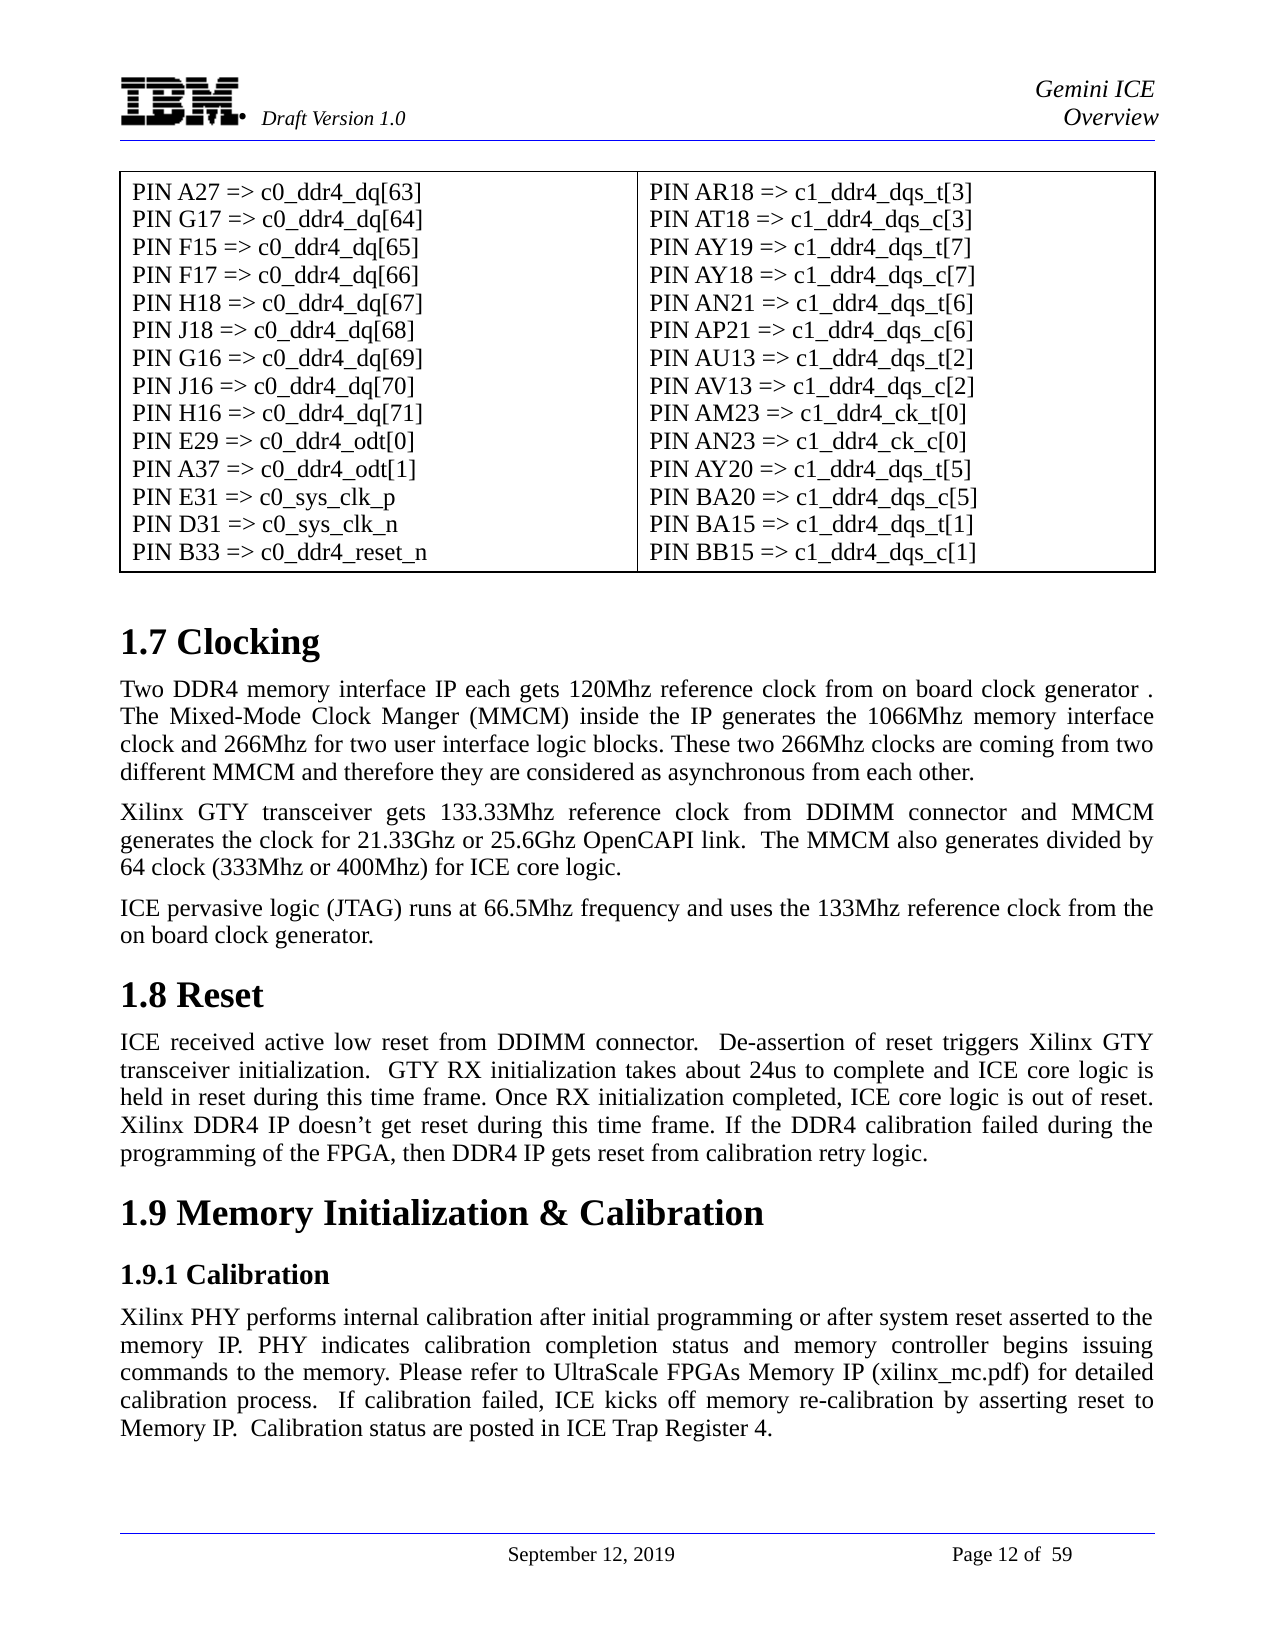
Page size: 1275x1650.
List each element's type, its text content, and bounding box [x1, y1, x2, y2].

text Xilinx PHY performs internal calibration after initial programming or after system reset asserted to the memory IP. PHY indicates calibration completion status and memory controller begins issuing commands to the memory. Please refer to UltraScale FPGAs Memory IP (xilinx_mc.pdf) for detailed calibration process. If calibration failed, ICE kicks off memory re-calibration by asserting reset to Memory IP. Calibration status are posted in ICE Trap Register 4. [120, 1303, 1155, 1442]
text ICE received active low reset from DDIMM connector. De-assertion of reset triggers Xilinx GTY transceiver initialization. GTY RX initialization takes about 24us to complete and ICE core logic is held in reset during this time frame. Once RX initialization completed, ICE core logic is out of reset. Xilinx DDR4 IP doesn’t get reset during this time frame. If the DDR4 calibration failed during the programming of the FPGA, then DDR4 IP gets reset from calibration retry logic. [120, 1028, 1155, 1167]
subtitle Calibration [120, 1258, 1155, 1291]
subtitle Memory Initialization & Calibration [120, 1192, 1155, 1233]
table_header PIN A27 => c0_ddr4_dq[63] PIN G17 => c0_ddr4_dq[64] PIN F15 => c0_ddr4_dq[65] PIN F17 => c0_ddr4_dq[66] PIN H18 => c0_ddr4_dq[67] PIN J18 => c0_ddr4_dq[68] PIN G16 => c0_ddr4_dq[69] PIN J16 => c0_ddr4_dq[70] PIN H16 => c0_ddr4_dq[71] PIN E29 => c0_ddr4_odt[0] PIN A37 => c0_ddr4_odt[1] PIN E31 => c0_sys_clk_p PIN D31 => c0_sys_clk_n PIN B33 => c0_ddr4_reset_n [121, 172, 637, 571]
subtitle Reset [120, 974, 1155, 1016]
picture [120, 76, 240, 127]
text Xilinx GTY transceiver gets 133.33Mhz reference clock from DDIMM connector and MMCM generates the clock for 21.33Ghz or 25.6Ghz OpenCAPI link. The MMCM also generates divided by 64 clock (333Mhz or 400Mhz) for ICE core logic. [120, 798, 1155, 881]
subtitle Clocking [120, 621, 1155, 662]
text ICE pervasive logic (JTAG) runs at 66.5Mhz frequency and uses the 133Mhz reference clock from the on board clock generator. [120, 894, 1155, 949]
text Two DDR4 memory interface IP each gets 120Mhz reference clock from on board clock generator . The Mixed-Mode Clock Manger (MMCM) inside the IP generates the 1066Mhz memory interface clock and 266Mhz for two user interface logic blocks. These two 266Mhz clocks are coming from two different MMCM and therefore they are considered as asynchronous from each other. [120, 675, 1155, 786]
table_header PIN AR18 => c1_ddr4_dqs_t[3] PIN AT18 => c1_ddr4_dqs_c[3] PIN AY19 => c1_ddr4_dqs_t[7] PIN AY18 => c1_ddr4_dqs_c[7] PIN AN21 => c1_ddr4_dqs_t[6] PIN AP21 => c1_ddr4_dqs_c[6] PIN AU13 => c1_ddr4_dqs_t[2] PIN AV13 => c1_ddr4_dqs_c[2] PIN AM23 => c1_ddr4_ck_t[0] PIN AN23 => c1_ddr4_ck_c[0] PIN AY20 => c1_ddr4_dqs_t[5] PIN BA20 => c1_ddr4_dqs_c[5] PIN BA15 => c1_ddr4_dqs_t[1] PIN BB15 => c1_ddr4_dqs_c[1] [638, 172, 1154, 571]
